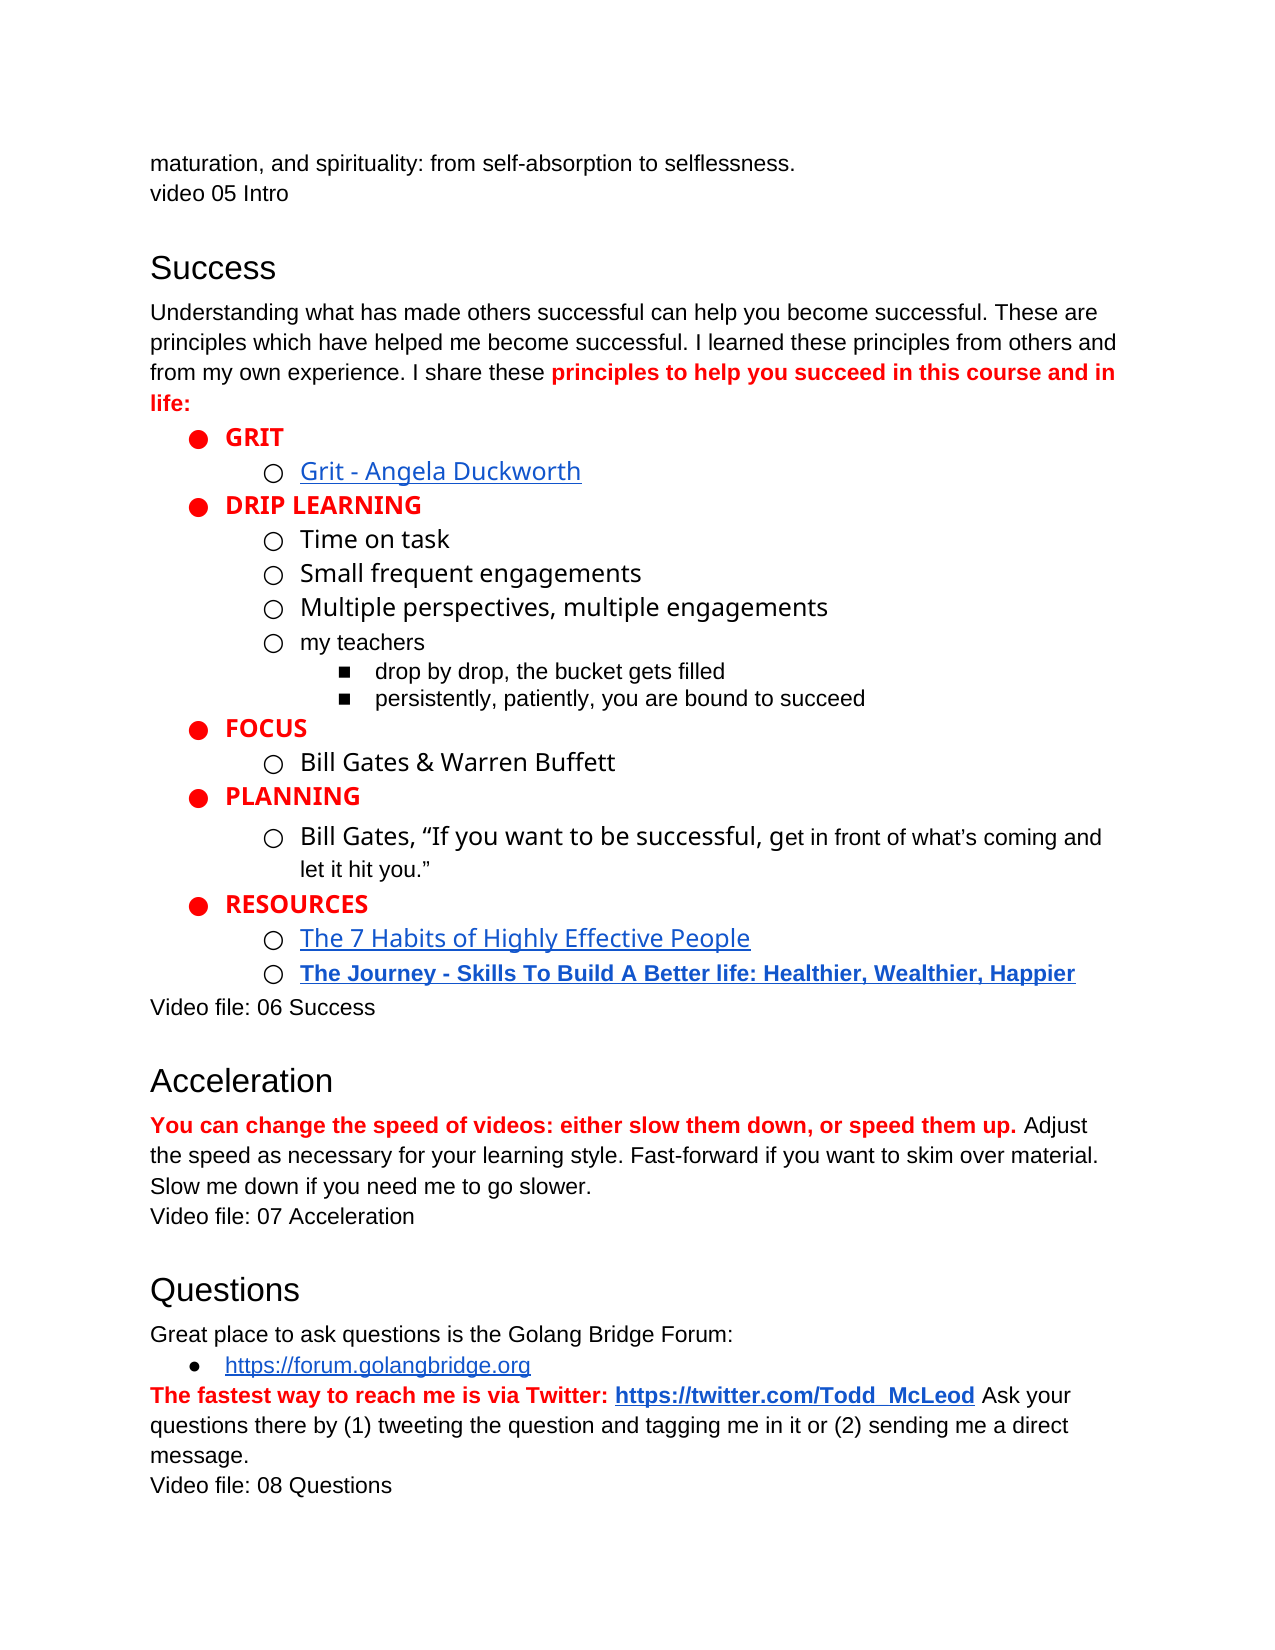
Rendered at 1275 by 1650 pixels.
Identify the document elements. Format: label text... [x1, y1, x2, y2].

text Video file: 08 Questions [150, 1472, 1125, 1499]
text maturation, and spirituality: from self-absorption to selflessness. [150, 150, 1125, 176]
subtitle Questions [150, 1271, 1125, 1309]
list The 7 Habits of Highly Effective People [262, 920, 1125, 954]
list Bill Gates, “If you want to be successful, get in front of what’s coming and let it hit you.” [262, 818, 1125, 882]
list Small frequent engagements [262, 556, 1125, 590]
list DRIP LEARNING [187, 488, 1125, 522]
list Bill Gates & Warren Buffett [262, 745, 1125, 779]
list GRIT [187, 420, 1125, 454]
text Great place to ask questions is the Golang Bridge Forum: [150, 1321, 1125, 1348]
list RESOURCES [187, 886, 1125, 920]
subtitle Acceleration [150, 1061, 1125, 1100]
list FOCUS [187, 711, 1125, 745]
text The fastest way to reach me is via Twitter: https://twitter.com/Todd_McLeod Ask your questions there by (1) tweeting the question and tagging me in it or (2) sending me a direct message. [150, 1382, 1125, 1469]
list my teachers [262, 624, 1125, 658]
list Grit - Angela Duckworth [262, 454, 1125, 488]
text Understanding what has made others successful can help you become successful. These are principles which have helped me become successful. I learned these principles from others and from my own experience. I share these principles to help you succeed in this course and in life: [150, 299, 1125, 416]
list persistently, patiently, you are bound to succeed [337, 684, 1125, 711]
list drop by drop, the bucket gets filled [337, 658, 1125, 684]
list PLANNING [187, 779, 1125, 813]
list Multiple perspectives, multiple engagements [262, 590, 1125, 624]
text video 05 Intro [150, 180, 1125, 207]
text Video file: 06 Success [150, 993, 1125, 1020]
text You can change the speed of videos: either slow them down, or speed them up. Adjust the speed as necessary for your learning style. Fast-forward if you want to skim over material. Slow me down if you need me to go slower. [150, 1112, 1125, 1199]
list The Journey - Skills To Build A Better life: Healthier, Wealthier, Happier [262, 954, 1125, 988]
list https://forum.golangbridge.org [187, 1352, 1125, 1378]
text Video file: 07 Acceleration [150, 1203, 1125, 1229]
subtitle Success [150, 248, 1125, 286]
list Time on task [262, 522, 1125, 556]
